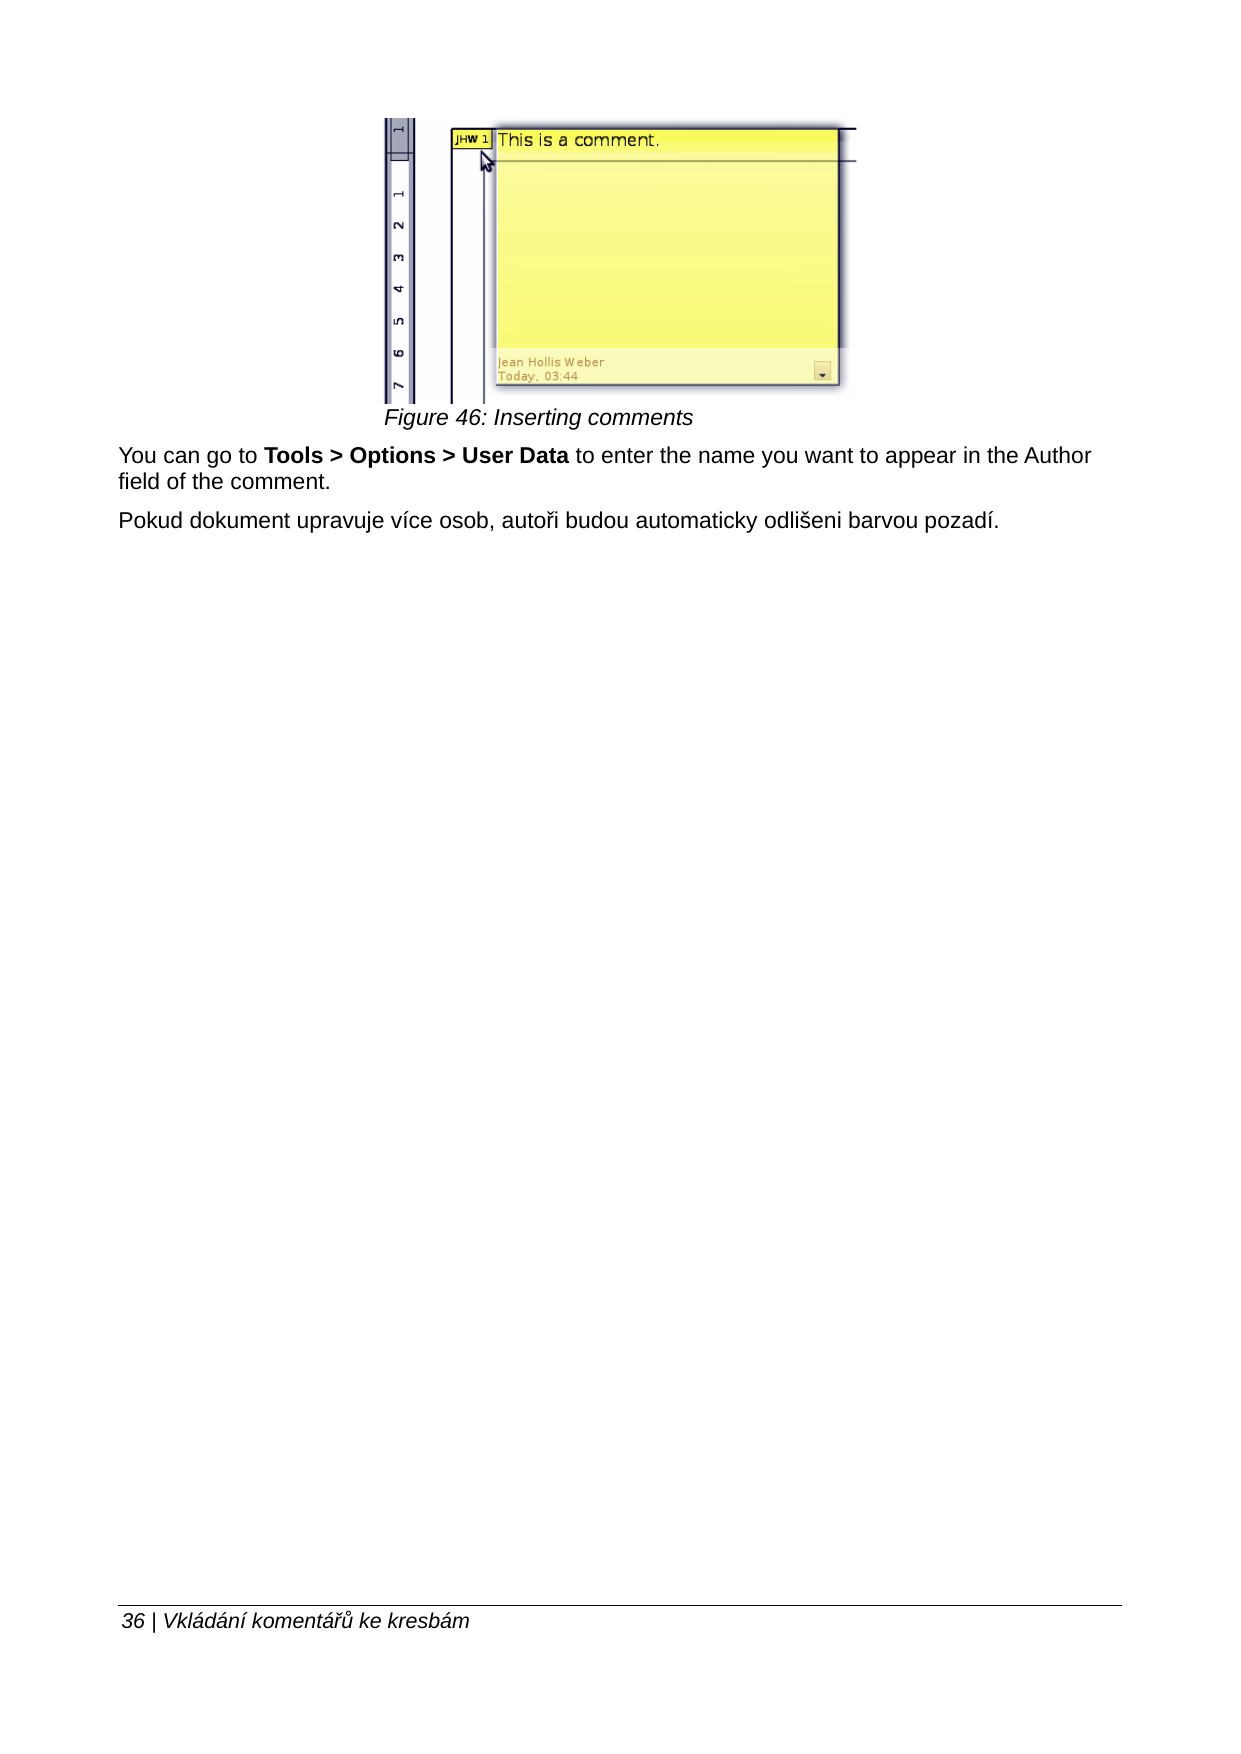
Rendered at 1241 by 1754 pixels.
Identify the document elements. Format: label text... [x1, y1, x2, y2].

text You can go to Tools > Options > User Data to enter the name you want to appear in the Author field of the comment. [118, 442, 1122, 494]
text Pokud dokument upravuje více osob, autoři budou automaticky odlišeni barvou pozadí. [118, 507, 1122, 533]
picture [383, 118, 857, 404]
text Figure 46: Inserting comments [384, 404, 856, 430]
